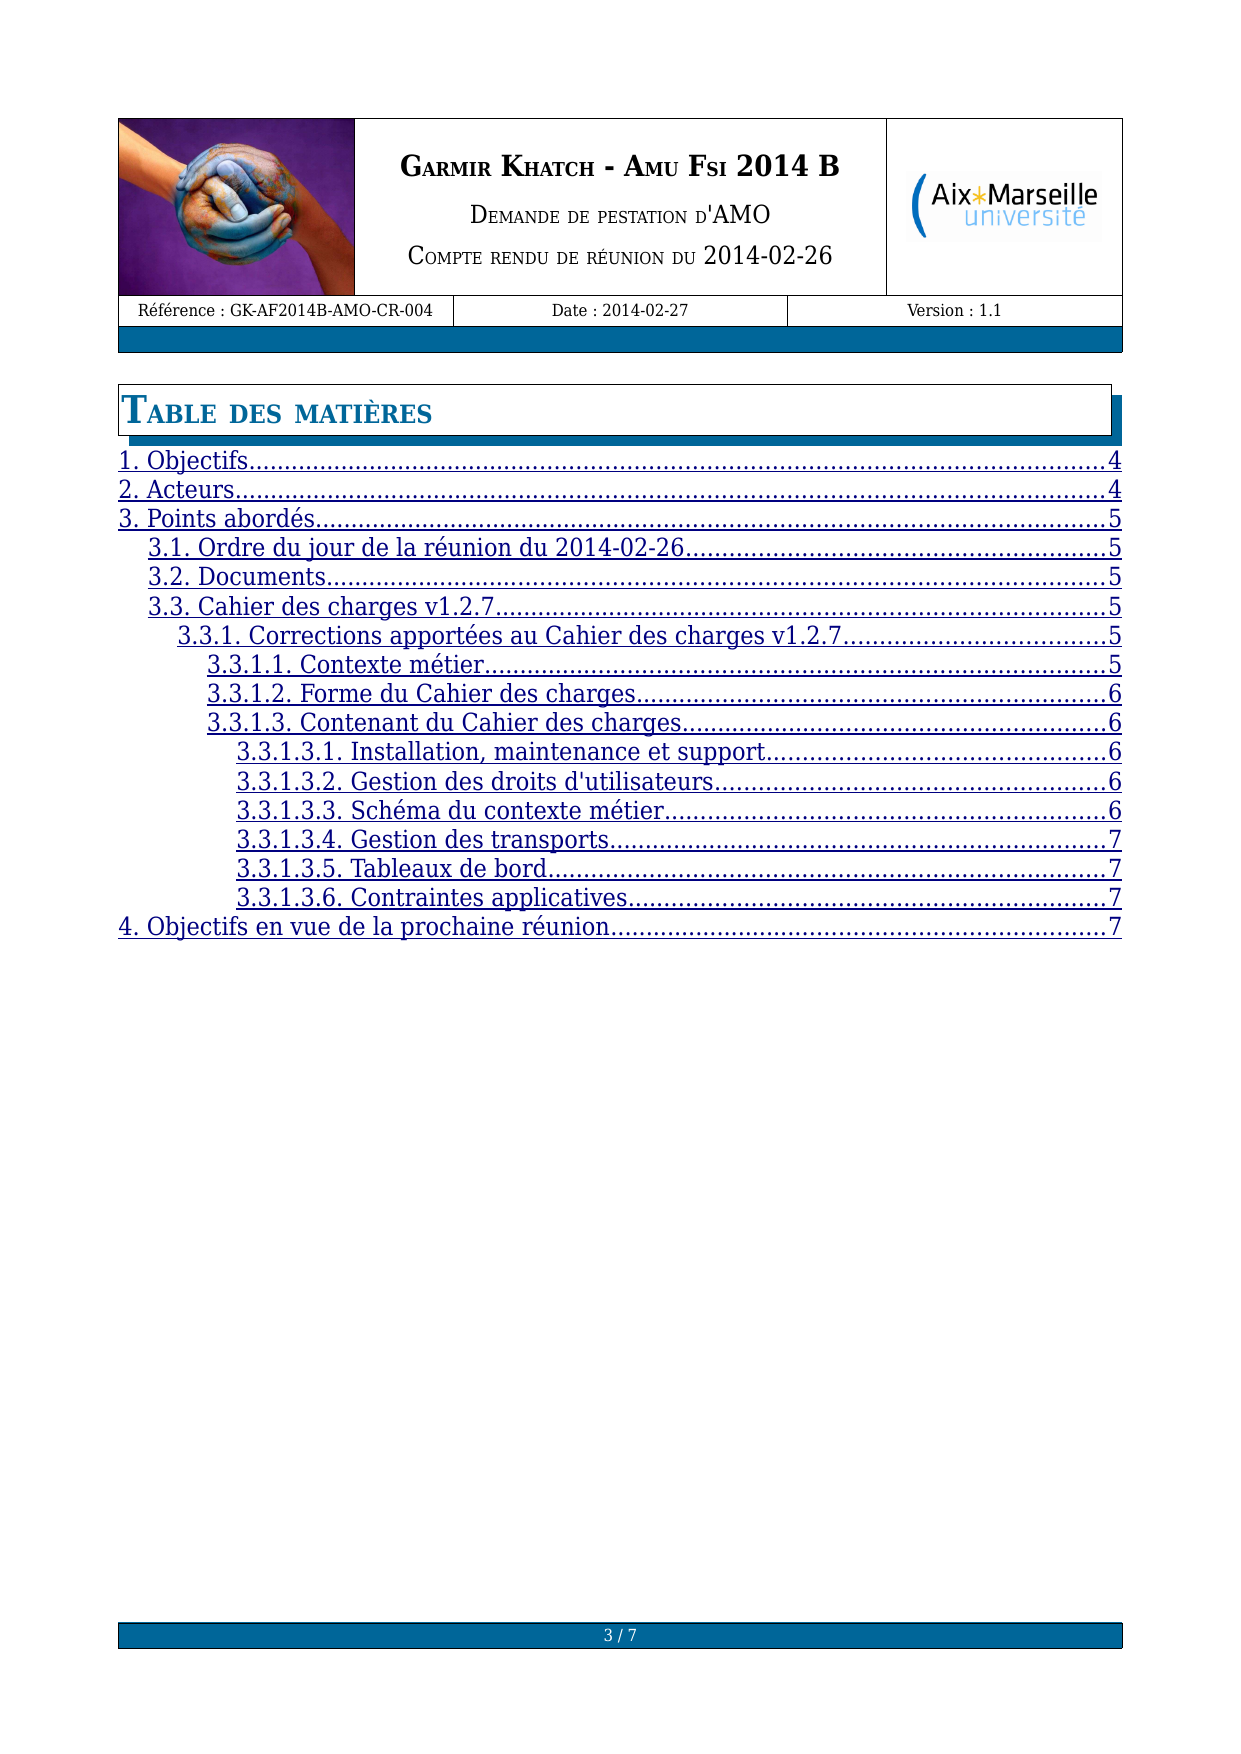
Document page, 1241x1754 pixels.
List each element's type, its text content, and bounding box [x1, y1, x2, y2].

text 3.3.1.3.4. Gestion des transports 7 [236, 825, 1122, 850]
text 3.3.1.2. Forme du Cahier des charges 6 [207, 679, 1122, 704]
text 3.3.1.3.2. Gestion des droits d'utilisateurs 6 [236, 767, 1122, 792]
text 3.3.1.3.5. Tableaux de bord 7 [236, 854, 1122, 879]
subtitle Table des matières [119, 385, 1111, 435]
text 3.3.1. Corrections apportées au Cahier des charges v1.2.7 5 [177, 621, 1122, 646]
picture [119, 119, 354, 295]
text 3.2. Documents 5 [148, 563, 1122, 588]
text 3.3.1.1. Contexte métier 5 [207, 650, 1122, 675]
picture [887, 126, 1122, 288]
text 1. Objectifs 4 [118, 446, 1122, 471]
text 3.3.1.3.1. Installation, maintenance et support 6 [236, 738, 1122, 763]
text 3.3.1.3.6. Contraintes applicatives 7 [236, 883, 1122, 908]
text 3.3. Cahier des charges v1.2.7 5 [148, 592, 1122, 617]
text 4. Objectifs en vue de la prochaine réunion 7 [118, 913, 1122, 938]
text 2. Acteurs 4 [118, 475, 1122, 500]
text 3. Points abordés 5 [118, 504, 1122, 529]
text 3.3.1.3.3. Schéma du contexte métier 6 [236, 796, 1122, 821]
text 3.1. Ordre du jour de la réunion du 2014-02-26 5 [148, 533, 1122, 558]
text 3.3.1.3. Contenant du Cahier des charges 6 [207, 708, 1122, 733]
